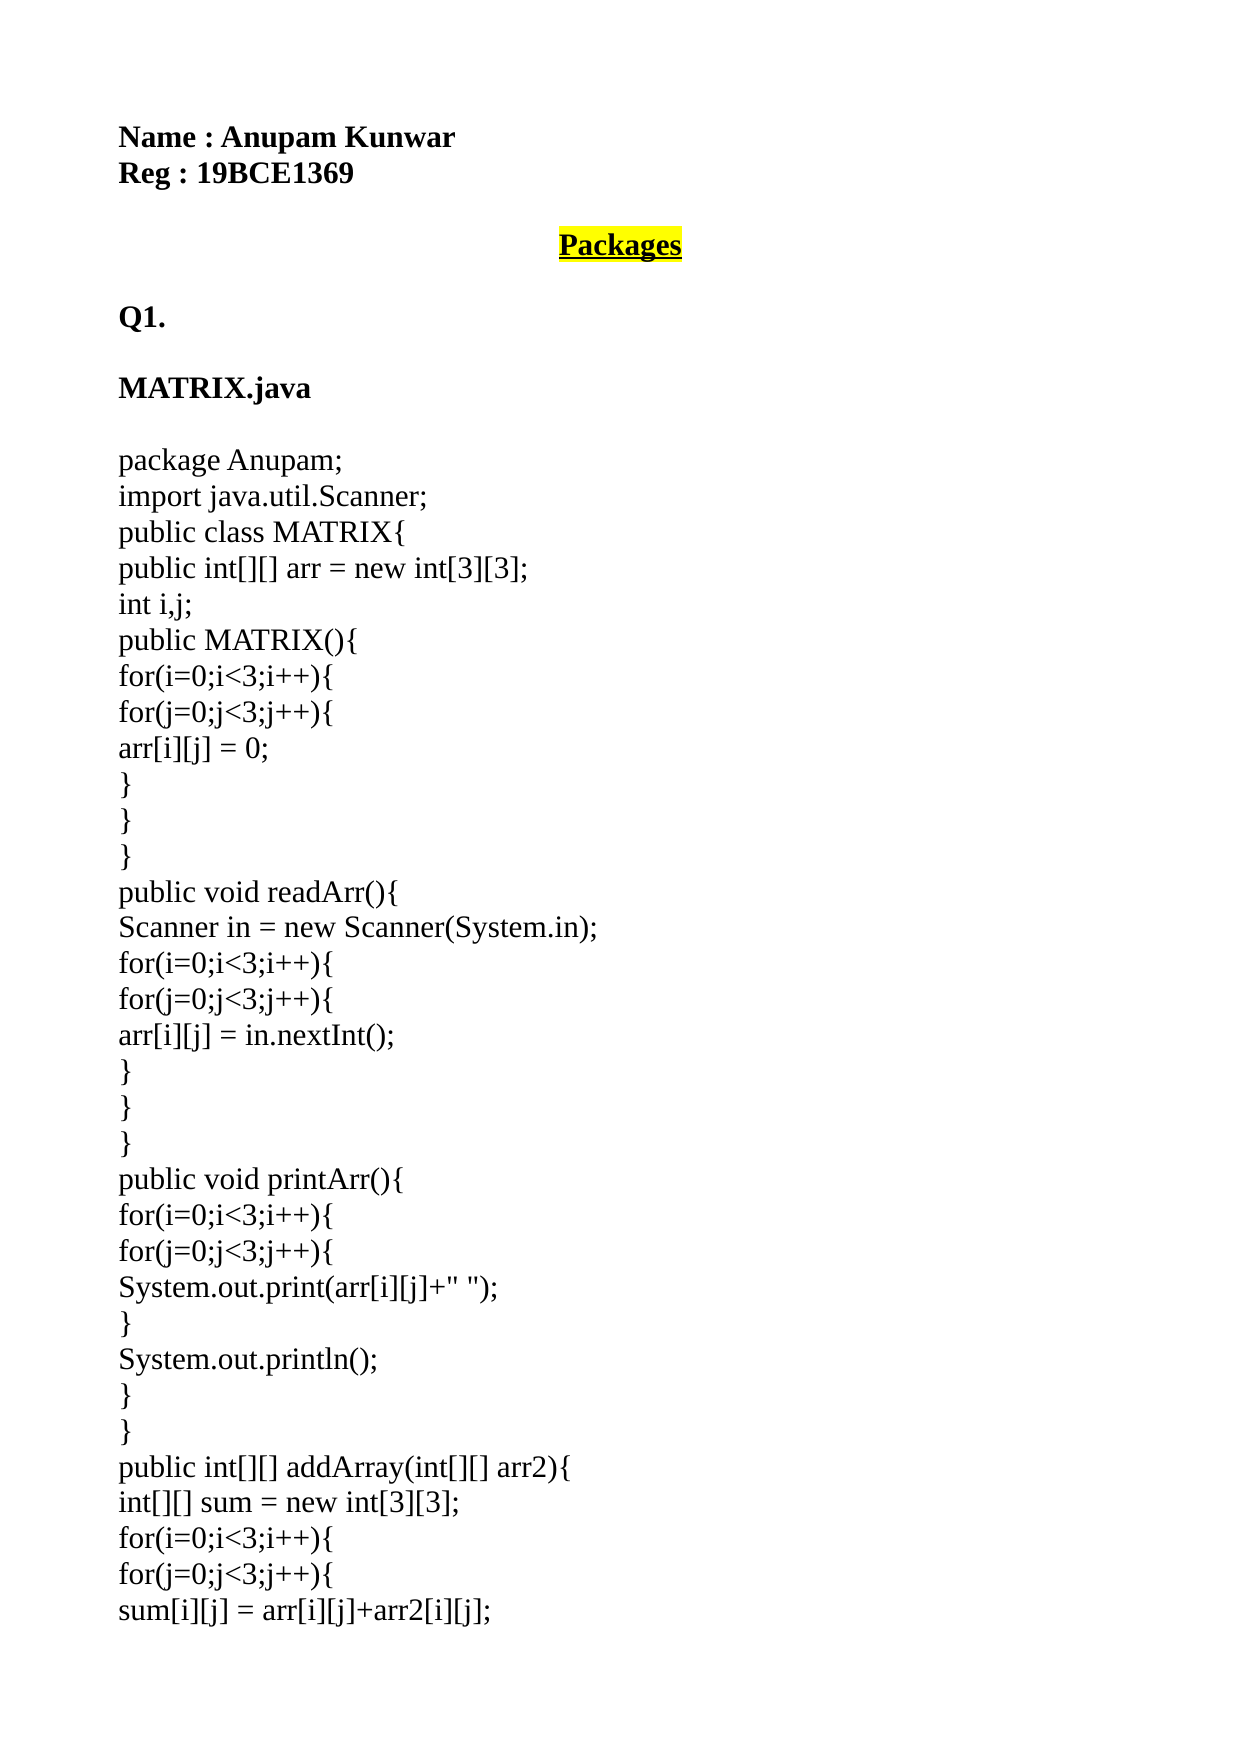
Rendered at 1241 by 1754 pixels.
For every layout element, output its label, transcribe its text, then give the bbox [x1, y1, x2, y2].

text arr[i][j] = in.nextInt(); [118, 1017, 1122, 1052]
text } [118, 1304, 1122, 1340]
text } [118, 1052, 1122, 1088]
text for(j=0;j<3;j++){ [118, 981, 1122, 1017]
text for(i=0;i<3;i++){ [118, 1520, 1122, 1556]
text MATRIX.java [118, 370, 1122, 406]
text for(i=0;i<3;i++){ [118, 945, 1122, 981]
text import java.util.Scanner; [118, 477, 1122, 513]
text Q1. [118, 298, 1122, 334]
text } [118, 765, 1122, 801]
text public class MATRIX{ [118, 513, 1122, 549]
text } [118, 1376, 1122, 1412]
text System.out.print(arr[i][j]+" "); [118, 1268, 1122, 1304]
text package Anupam; [118, 442, 1122, 477]
text public void printArr(){ [118, 1160, 1122, 1196]
text System.out.println(); [118, 1340, 1122, 1376]
text } [118, 801, 1122, 837]
text } [118, 1124, 1122, 1160]
text int[][] sum = new int[3][3]; [118, 1484, 1122, 1520]
text for(i=0;i<3;i++){ [118, 657, 1122, 693]
text Scanner in = new Scanner(System.in); [118, 909, 1122, 945]
text } [118, 1412, 1122, 1448]
text } [118, 1088, 1122, 1124]
text Name : Anupam Kunwar [118, 118, 1122, 154]
text public int[][] addArray(int[][] arr2){ [118, 1448, 1122, 1484]
text sum[i][j] = arr[i][j]+arr2[i][j]; [118, 1592, 1122, 1627]
text for(j=0;j<3;j++){ [118, 693, 1122, 729]
text for(j=0;j<3;j++){ [118, 1556, 1122, 1592]
text for(j=0;j<3;j++){ [118, 1232, 1122, 1268]
text public void readArr(){ [118, 873, 1122, 909]
text } [118, 837, 1122, 873]
text Packages [118, 226, 1122, 262]
text public MATRIX(){ [118, 621, 1122, 657]
text Reg : 19BCE1369 [118, 154, 1122, 190]
text int i,j; [118, 585, 1122, 621]
text arr[i][j] = 0; [118, 729, 1122, 765]
text for(i=0;i<3;i++){ [118, 1196, 1122, 1232]
text public int[][] arr = new int[3][3]; [118, 549, 1122, 585]
